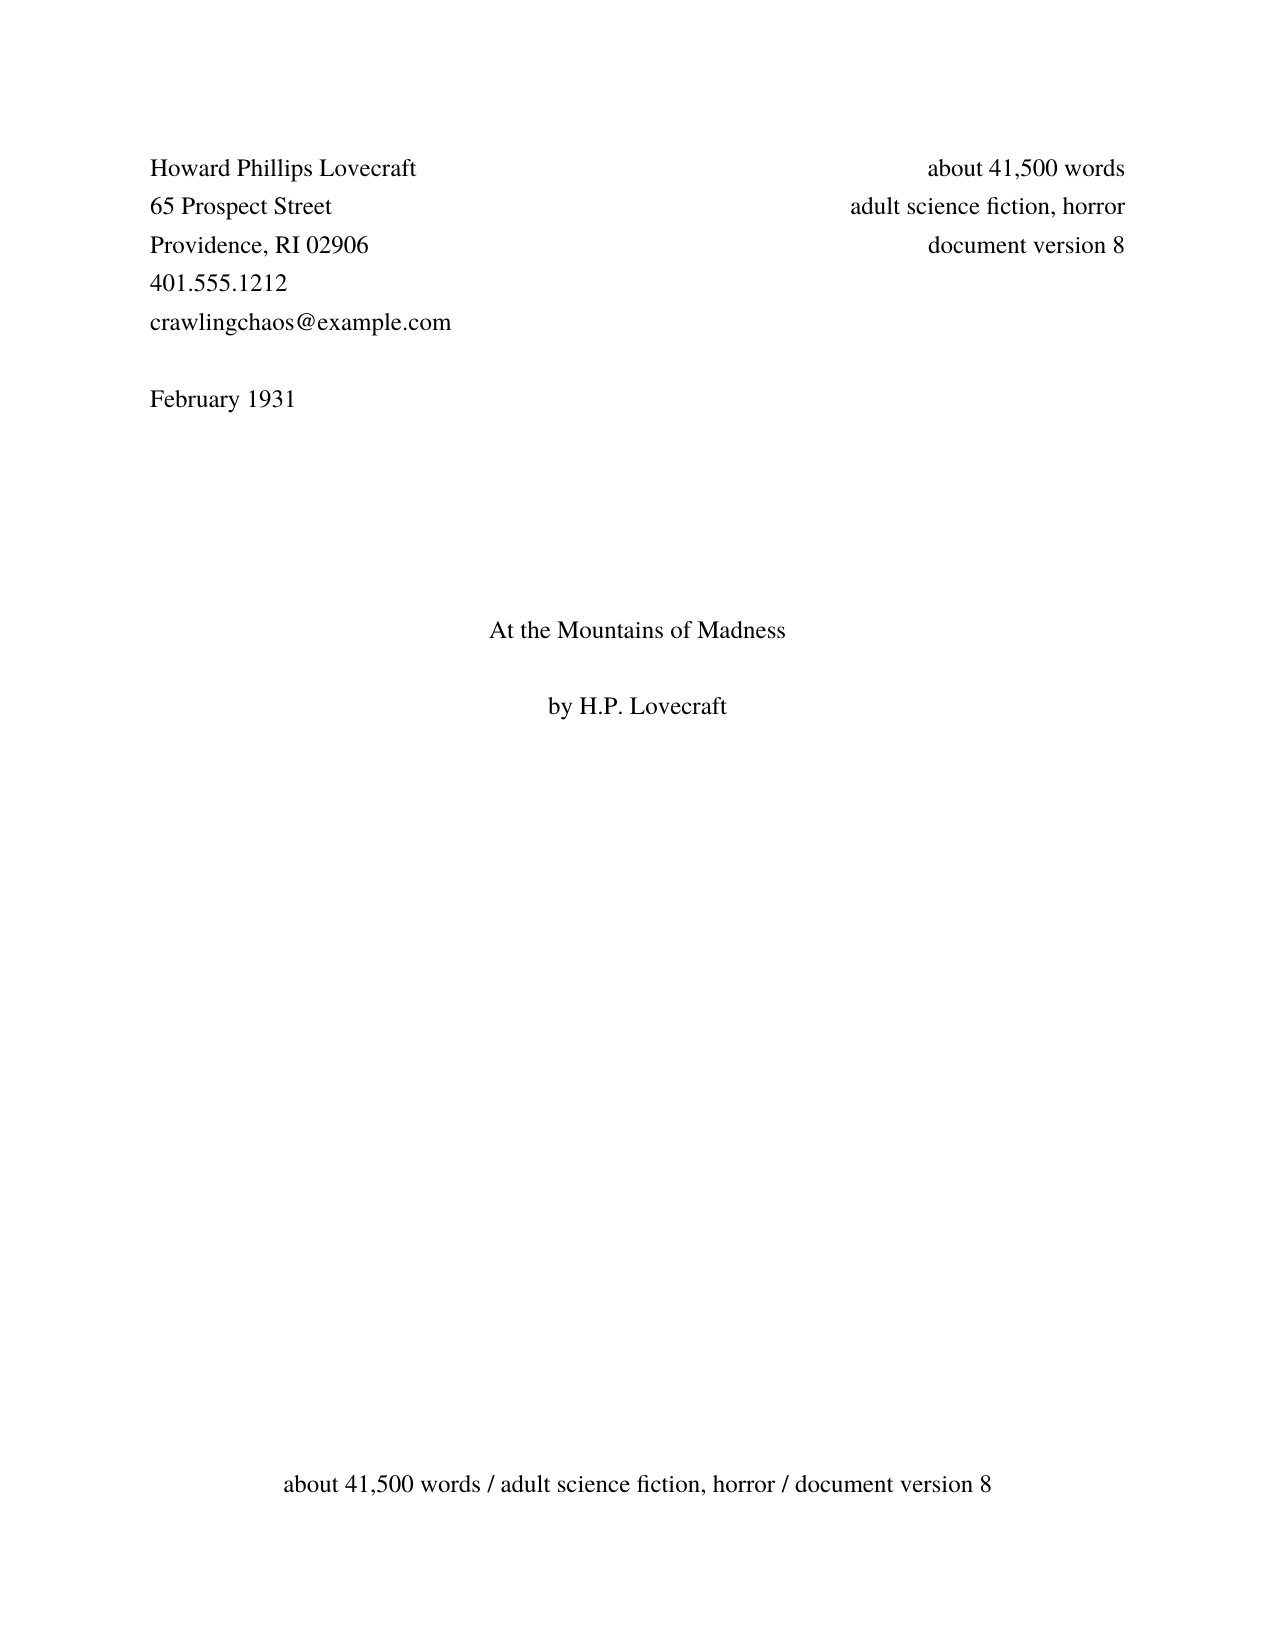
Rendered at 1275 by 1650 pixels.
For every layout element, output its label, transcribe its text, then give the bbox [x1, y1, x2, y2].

table_header about 41,500 words adult science fiction, horror document version 8 [638, 150, 1125, 429]
title At the Mountains of Madness [150, 612, 1125, 646]
text by H.P. Lovecraft [150, 688, 1125, 722]
table_header Howard Phillips Lovecraft 65 Prospect Street Providence, RI 02906 401.555.1212 crawlingchaos@example.com February 1931 [150, 150, 637, 429]
